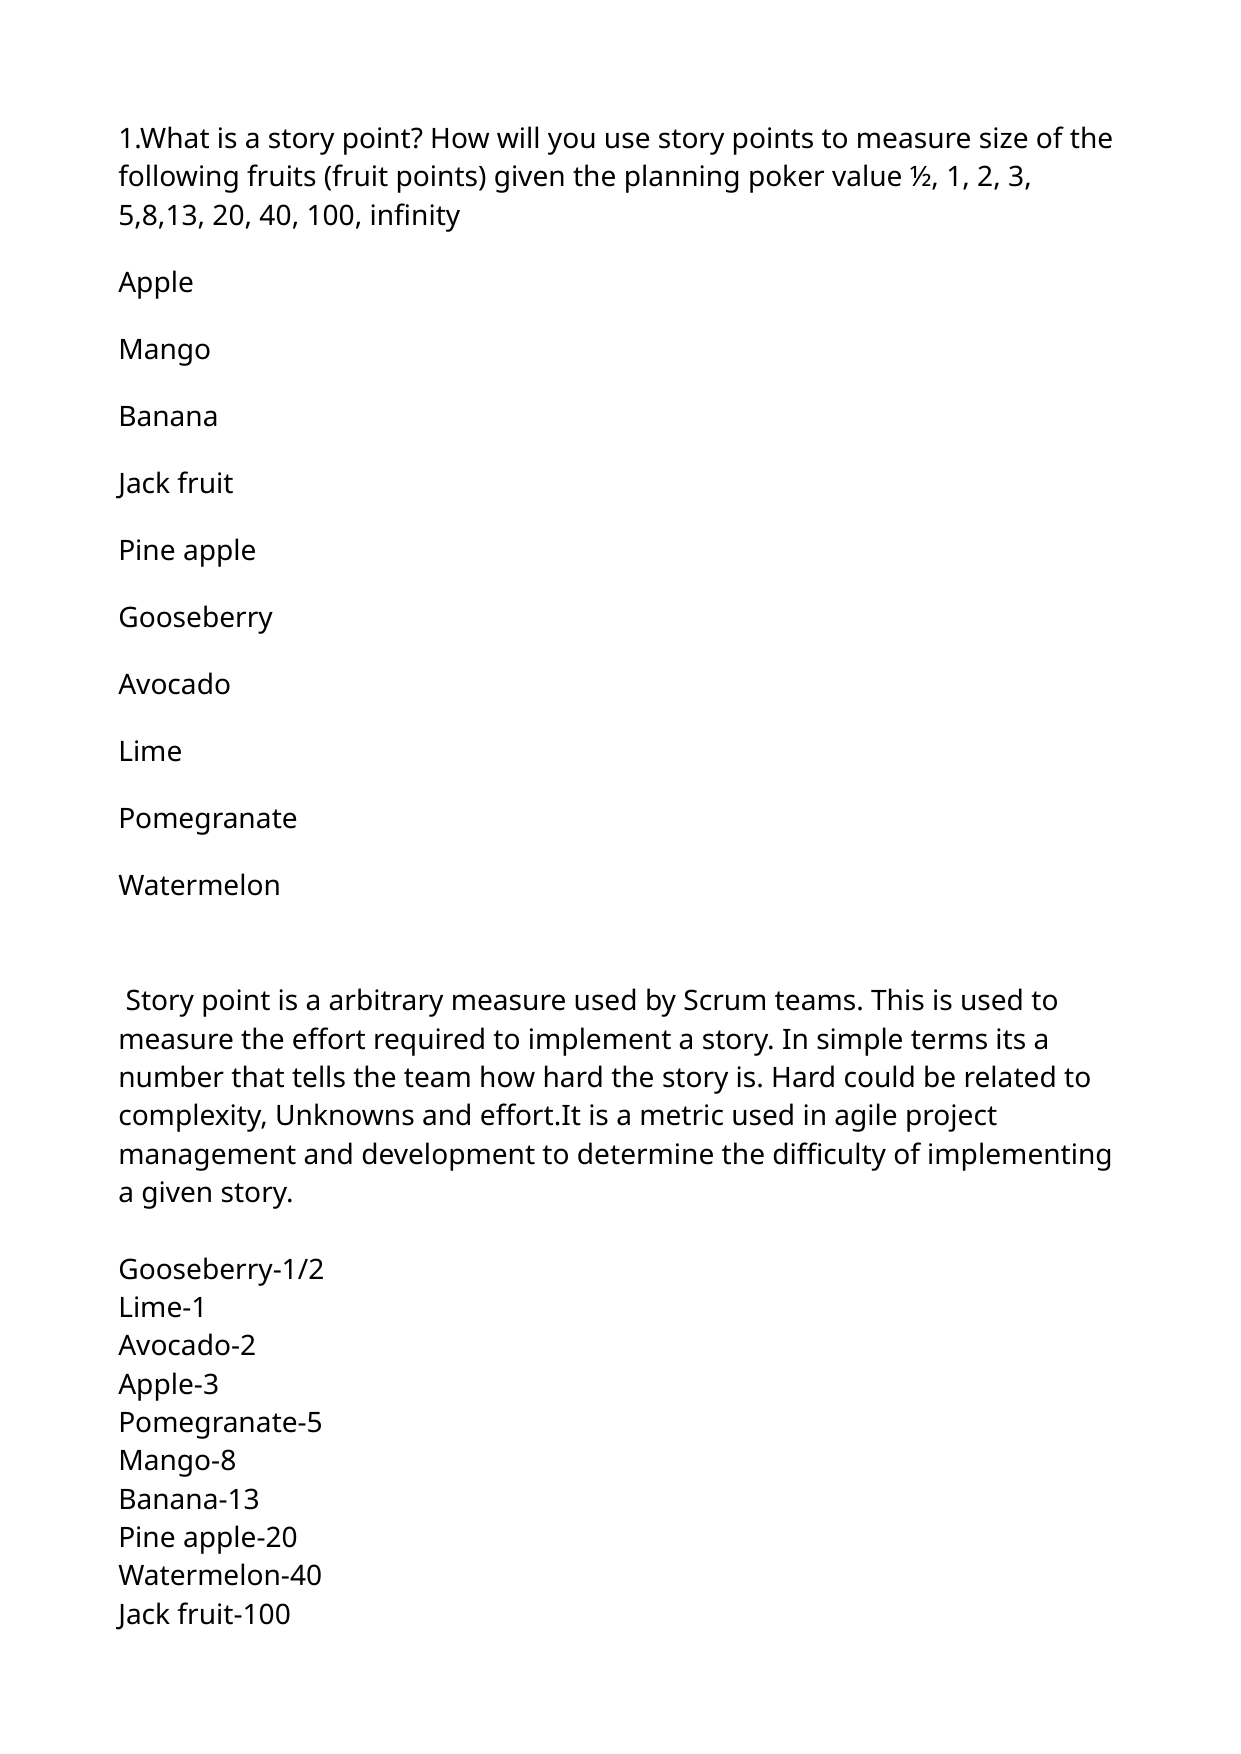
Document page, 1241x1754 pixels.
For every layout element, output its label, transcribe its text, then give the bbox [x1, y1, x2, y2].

text Mango-8 [118, 1441, 1122, 1479]
text Avocado [118, 664, 1122, 703]
text Jack fruit [118, 463, 1122, 501]
text Pine apple [118, 530, 1122, 568]
text Avocado-2 [118, 1326, 1122, 1364]
text Gooseberry [118, 597, 1122, 636]
text Pine apple-20 [118, 1517, 1122, 1556]
text Lime-1 [118, 1287, 1122, 1326]
text Watermelon [118, 866, 1122, 904]
text Banana [118, 396, 1122, 434]
text Banana-13 [118, 1479, 1122, 1517]
text Story point is a arbitrary measure used by Scrum teams. This is used to measure the effort required to implement a story. In simple terms its a number that tells the team how hard the story is. Hard could be related to complexity, Unknowns and effort.It is a metric used in agile project management and development to determine the difficulty of implementing a given story. [118, 981, 1122, 1211]
text Mango [118, 329, 1122, 367]
text Pomegranate [118, 798, 1122, 837]
text Pomegranate-5 [118, 1402, 1122, 1441]
text Watermelon-40 [118, 1556, 1122, 1594]
text Apple [118, 262, 1122, 300]
text Lime [118, 731, 1122, 770]
text Jack fruit-100 [118, 1594, 1122, 1632]
text 1.What is a story point? How will you use story points to measure size of the following fruits (fruit points) given the planning poker value ½, 1, 2, 3, 5,8,13, 20, 40, 100, infinity [118, 118, 1122, 233]
text Gooseberry-1/2 [118, 1249, 1122, 1287]
text Apple-3 [118, 1364, 1122, 1402]
